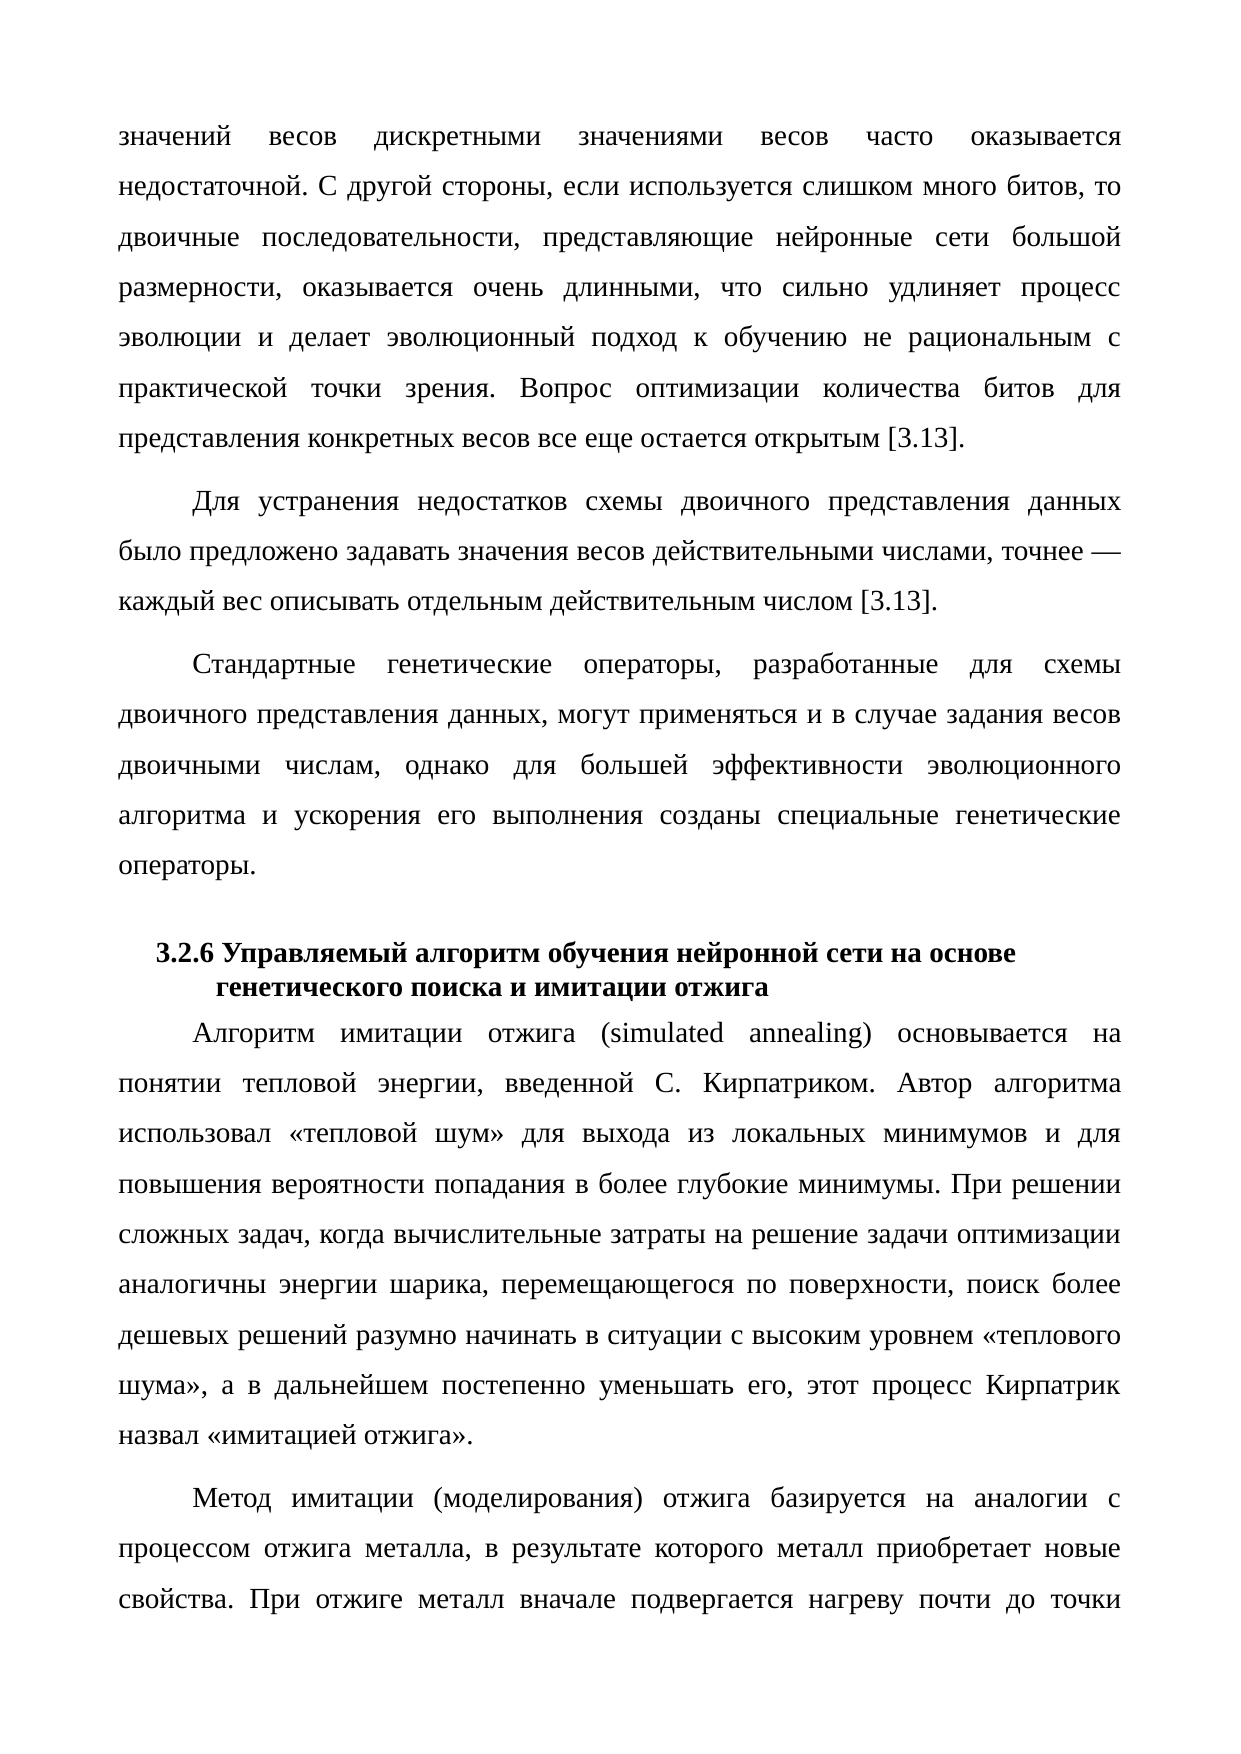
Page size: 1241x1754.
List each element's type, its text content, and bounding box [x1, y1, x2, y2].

text значений весов дискретными значениями весов часто оказывается недостаточной. С другой стороны, если используется слишком много битов, то двоичные последовательности, представляющие нейронные сети большой размерности, оказывается очень длинными, что сильно удлиняет процесс эволюции и делает эволюционный подход к обучению не рациональным с практической точки зрения. Вопрос оптимизации количества битов для представления конкретных весов все еще остается открытым [3.13]. [118, 118, 1122, 453]
text Для устранения недостатков схемы двоичного представления данных было предложено задавать значения весов действительными числами, точнее — каждый вес описывать отдельным действительным числом [3.13]. [118, 483, 1122, 617]
text Алгоритм имитации отжига (simulated annealing) основывается на понятии тепловой энергии, введенной С. Кирпатриком. Автор алгоритма использовал «тепловой шум» для выхода из локальных минимумов и для повышения вероятности попадания в более глубокие минимумы. При решении сложных задач, когда вычислительные затраты на решение задачи оптимизации аналогичны энергии шарика, перемещающегося по поверхности, поиск более дешевых решений разумно начинать в ситуации с высоким уровнем «теплового шума», а в дальнейшем постепенно уменьшать его, этот процесс Кирпатрик назвал «имитацией отжига». [118, 1015, 1122, 1451]
subtitle 3.2.6 Управляемый алгоритм обучения нейронной сети на основе генетического поиска и имитации отжига [156, 935, 1122, 1002]
text Стандартные генетические операторы, разработанные для схемы двоичного представления данных, могут применяться и в случае задания весов двоичными числам, однако для большей эффективности эволюционного алгоритма и ускорения его выполнения созданы специальные генетические операторы. [118, 646, 1122, 881]
text Метод имитации (моделирования) отжига базируется на аналогии с процессом отжига металла, в результате которого металл приобретает новые свойства. При отжиге металл вначале подвергается нагреву почти до точки [118, 1480, 1122, 1614]
